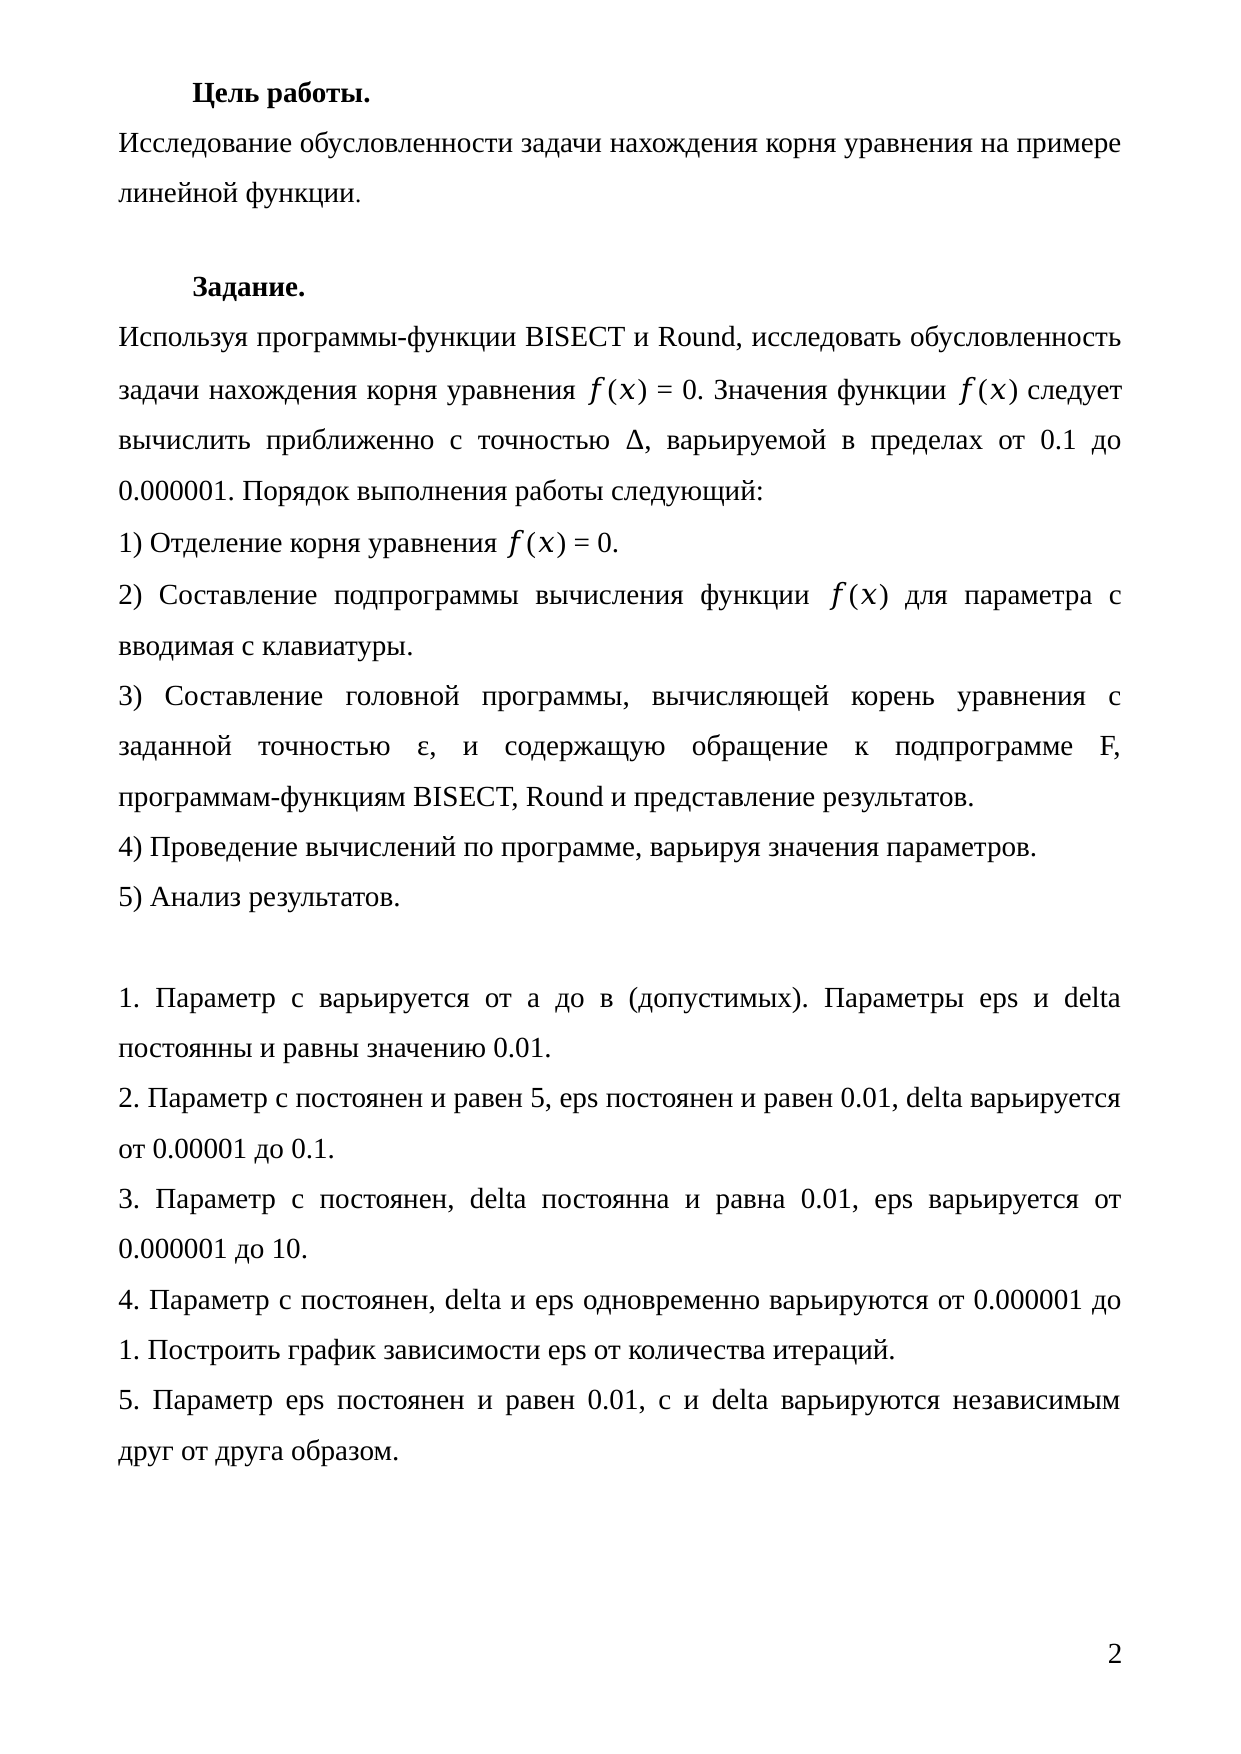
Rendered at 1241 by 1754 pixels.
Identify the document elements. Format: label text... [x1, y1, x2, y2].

text 2. Параметр с постоянен и равен 5, eps постоянен и равен 0.01, delta варьируется от 0.00001 до 0.1. [118, 1081, 1122, 1164]
text 3) Составление головной программы, вычисляющей корень уравнения с заданной точностью ε, и содержащую обращение к подпрограмме F, программам-функциям BISECT, Round и представление результатов. [118, 678, 1122, 812]
text 1) Отделение корня уравнения 𝑓(𝑥) = 0. [118, 523, 1122, 558]
text 4. Параметр с постоянен, delta и eps одновременно варьируются от 0.000001 до 1. Построить график зависимости eps от количества итераций. [118, 1282, 1122, 1366]
text Исследование обусловленности задачи нахождения корня уравнения на примере линейной функции. [118, 125, 1122, 209]
text 2) Составление подпрограммы вычисления функции 𝑓(𝑥) для параметра с вводимая с клавиатуры. [118, 576, 1122, 661]
subtitle Цель работы. [118, 75, 1122, 108]
subtitle Задание. [118, 269, 1122, 303]
text 5. Параметр eps постоянен и равен 0.01, c и delta варьируются независимым друг от друга образом. [118, 1382, 1122, 1466]
text 1. Параметр с варьируется от а до в (допустимых). Параметры eps и delta постоянны и равны значению 0.01. [118, 980, 1122, 1064]
text Используя программы-функции BISECT и Round, исследовать обусловленность задачи нахождения корня уравнения 𝑓(𝑥) = 0. Значения функции 𝑓(𝑥) следует вычислить приближенно с точностью Δ, варьируемой в пределах от 0.1 до 0.000001. Порядок выполнения работы следующий: [118, 319, 1122, 506]
text 5) Анализ результатов. [118, 879, 1122, 913]
text 4) Проведение вычислений по программе, варьируя значения параметров. [118, 829, 1122, 863]
text 3. Параметр с постоянен, delta постоянна и равна 0.01, eps варьируется от 0.000001 до 10. [118, 1181, 1122, 1265]
